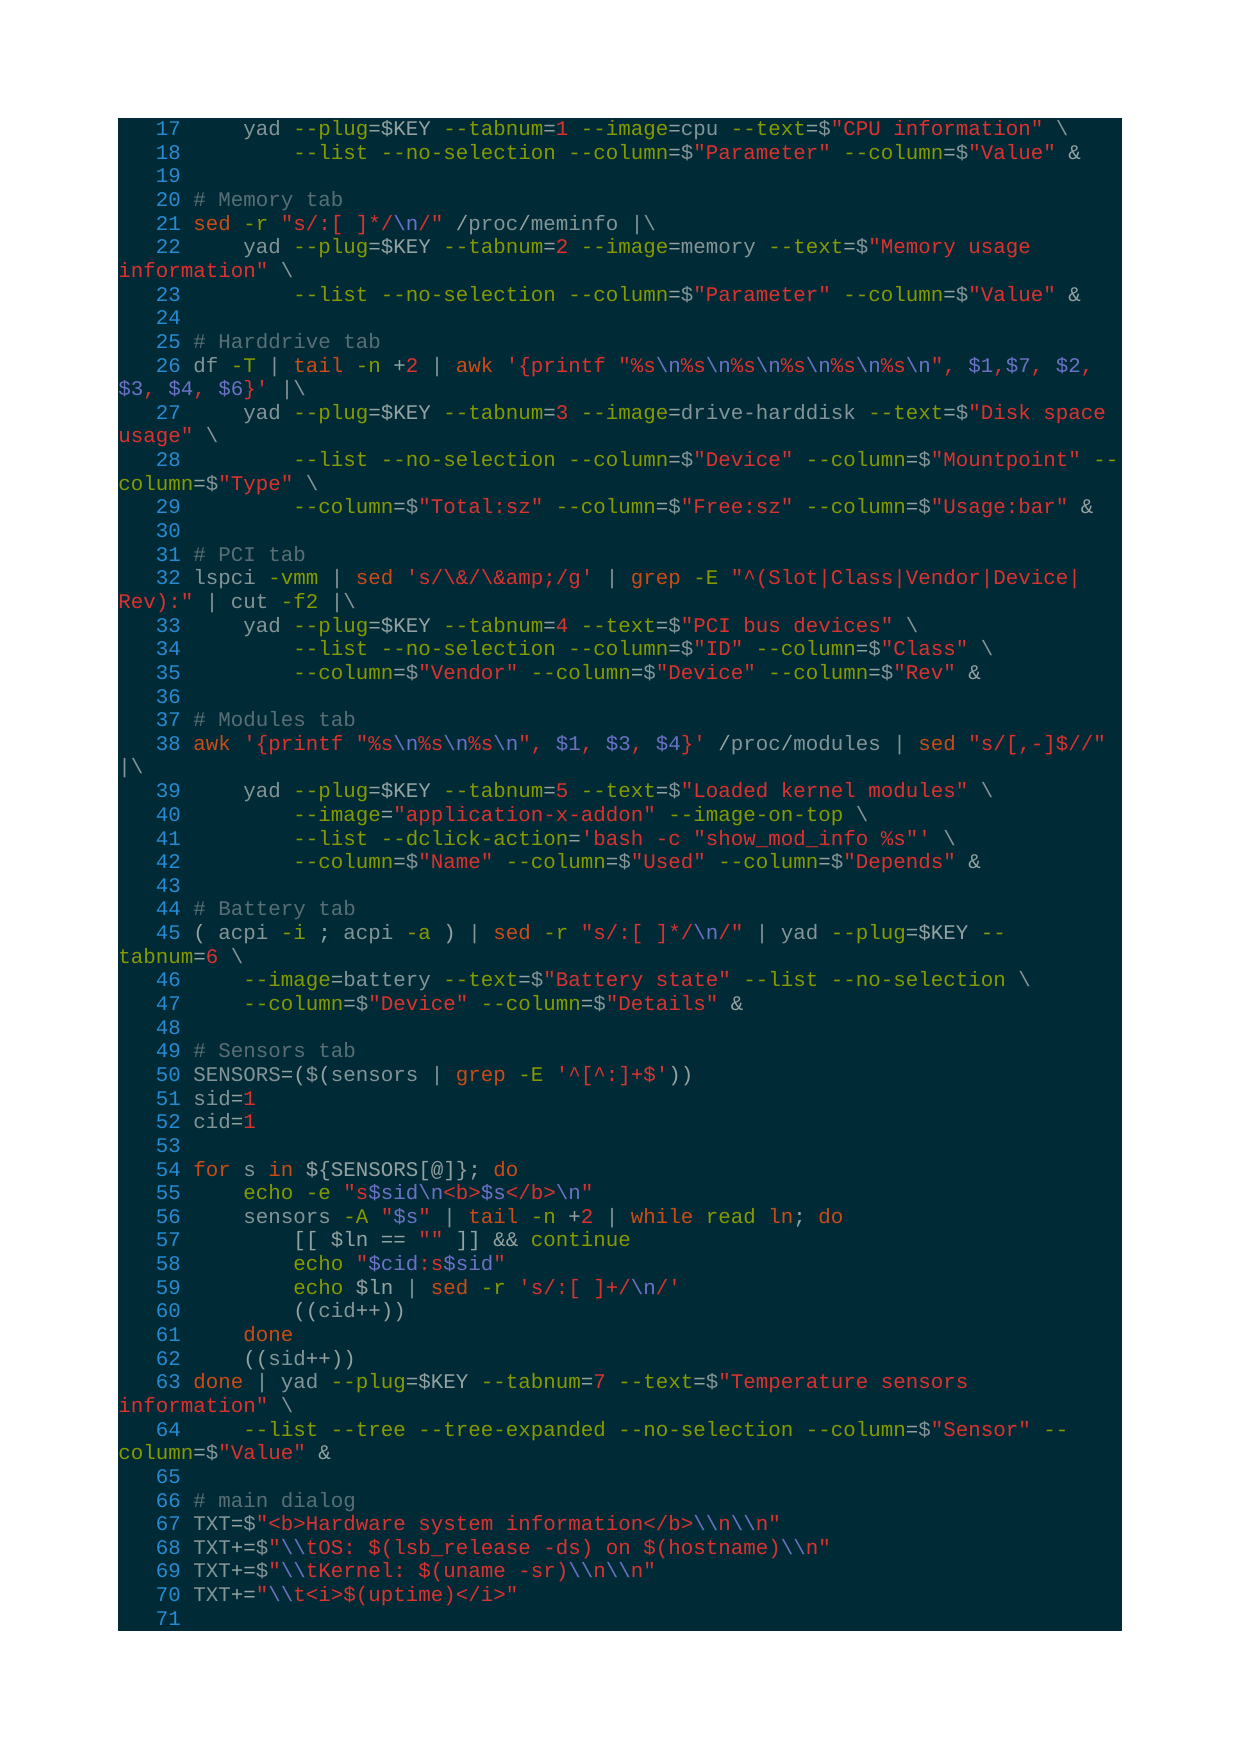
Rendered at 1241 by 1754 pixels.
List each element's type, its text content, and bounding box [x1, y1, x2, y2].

text 22 yad --plug=$KEY --tabnum=2 --image=memory --text=$"Memory usage information" \ [118, 236, 1122, 284]
text 24 [118, 307, 1122, 331]
text 50 SENSORS=($(sensors | grep -E '^[^:]+$')) [118, 1064, 1122, 1088]
text 38 awk '{printf "%s\n%s\n%s\n", $1, $3, $4}' /proc/modules | sed "s/[,-]$//" |\ [118, 733, 1122, 780]
text 56 sensors -A "$s" | tail -n +2 | while read ln; do [118, 1206, 1122, 1229]
text 35 --column=$"Vendor" --column=$"Device" --column=$"Rev" & [118, 662, 1122, 686]
text 48 [118, 1017, 1122, 1040]
text 43 [118, 875, 1122, 898]
text 67 TXT=$"<b>Hardware system information</b>\\n\\n" [118, 1513, 1122, 1537]
text 70 TXT+="\\t<i>$(uptime)</i>" [118, 1584, 1122, 1608]
text 68 TXT+=$"\\tOS: $(lsb_release -ds) on $(hostname)\\n" [118, 1537, 1122, 1561]
text 52 cid=1 [118, 1111, 1122, 1135]
text 32 lspci -vmm | sed 's/\&/\&amp;/g' | grep -E "^(Slot|Class|Vendor|Device|Rev):" | cut -f2 |\ [118, 567, 1122, 615]
text 25 # Harddrive tab [118, 331, 1122, 354]
text 33 yad --plug=$KEY --tabnum=4 --text=$"PCI bus devices" \ [118, 615, 1122, 638]
text 62 ((sid++)) [118, 1348, 1122, 1371]
text 27 yad --plug=$KEY --tabnum=3 --image=drive-harddisk --text=$"Disk space usage" \ [118, 402, 1122, 449]
text 26 df -T | tail -n +2 | awk '{printf "%s\n%s\n%s\n%s\n%s\n%s\n", $1,$7, $2, $3, $4, $6}' |\ [118, 354, 1122, 402]
text 71 [118, 1608, 1122, 1631]
text 41 --list --dclick-action='bash -c "show_mod_info %s"' \ [118, 827, 1122, 851]
text 58 echo "$cid:s$sid" [118, 1253, 1122, 1277]
text 17 yad --plug=$KEY --tabnum=1 --image=cpu --text=$"CPU information" \ [118, 118, 1122, 142]
text 61 done [118, 1324, 1122, 1348]
text 31 # PCI tab [118, 544, 1122, 567]
text 69 TXT+=$"\\tKernel: $(uname -sr)\\n\\n" [118, 1561, 1122, 1584]
text 40 --image="application-x-addon" --image-on-top \ [118, 804, 1122, 827]
text 65 [118, 1466, 1122, 1489]
text 45 ( acpi -i ; acpi -a ) | sed -r "s/:[ ]*/\n/" | yad --plug=$KEY --tabnum=6 \ [118, 922, 1122, 969]
text 20 # Memory tab [118, 189, 1122, 213]
text 37 # Modules tab [118, 709, 1122, 733]
text 47 --column=$"Device" --column=$"Details" & [118, 993, 1122, 1017]
text 19 [118, 165, 1122, 189]
text 46 --image=battery --text=$"Battery state" --list --no-selection \ [118, 969, 1122, 993]
text 18 --list --no-selection --column=$"Parameter" --column=$"Value" & [118, 142, 1122, 165]
text 49 # Sensors tab [118, 1040, 1122, 1064]
text 29 --column=$"Total:sz" --column=$"Free:sz" --column=$"Usage:bar" & [118, 496, 1122, 520]
text 36 [118, 686, 1122, 709]
text 59 echo $ln | sed -r 's/:[ ]+/\n/' [118, 1277, 1122, 1300]
text 63 done | yad --plug=$KEY --tabnum=7 --text=$"Temperature sensors information" \ [118, 1371, 1122, 1419]
text 54 for s in ${SENSORS[@]}; do [118, 1158, 1122, 1182]
text 64 --list --tree --tree-expanded --no-selection --column=$"Sensor" --column=$"Value" & [118, 1419, 1122, 1466]
text 42 --column=$"Name" --column=$"Used" --column=$"Depends" & [118, 851, 1122, 875]
text 66 # main dialog [118, 1489, 1122, 1513]
text 28 --list --no-selection --column=$"Device" --column=$"Mountpoint" --column=$"Type" \ [118, 449, 1122, 496]
text 21 sed -r "s/:[ ]*/\n/" /proc/meminfo |\ [118, 213, 1122, 236]
text 34 --list --no-selection --column=$"ID" --column=$"Class" \ [118, 638, 1122, 662]
text 53 [118, 1135, 1122, 1158]
text 55 echo -e "s$sid\n<b>$s</b>\n" [118, 1182, 1122, 1206]
text 57 [[ $ln == "" ]] && continue [118, 1229, 1122, 1253]
text 30 [118, 520, 1122, 544]
text 39 yad --plug=$KEY --tabnum=5 --text=$"Loaded kernel modules" \ [118, 780, 1122, 804]
text 51 sid=1 [118, 1088, 1122, 1111]
text 60 ((cid++)) [118, 1300, 1122, 1324]
text 23 --list --no-selection --column=$"Parameter" --column=$"Value" & [118, 284, 1122, 307]
text 44 # Battery tab [118, 898, 1122, 922]
